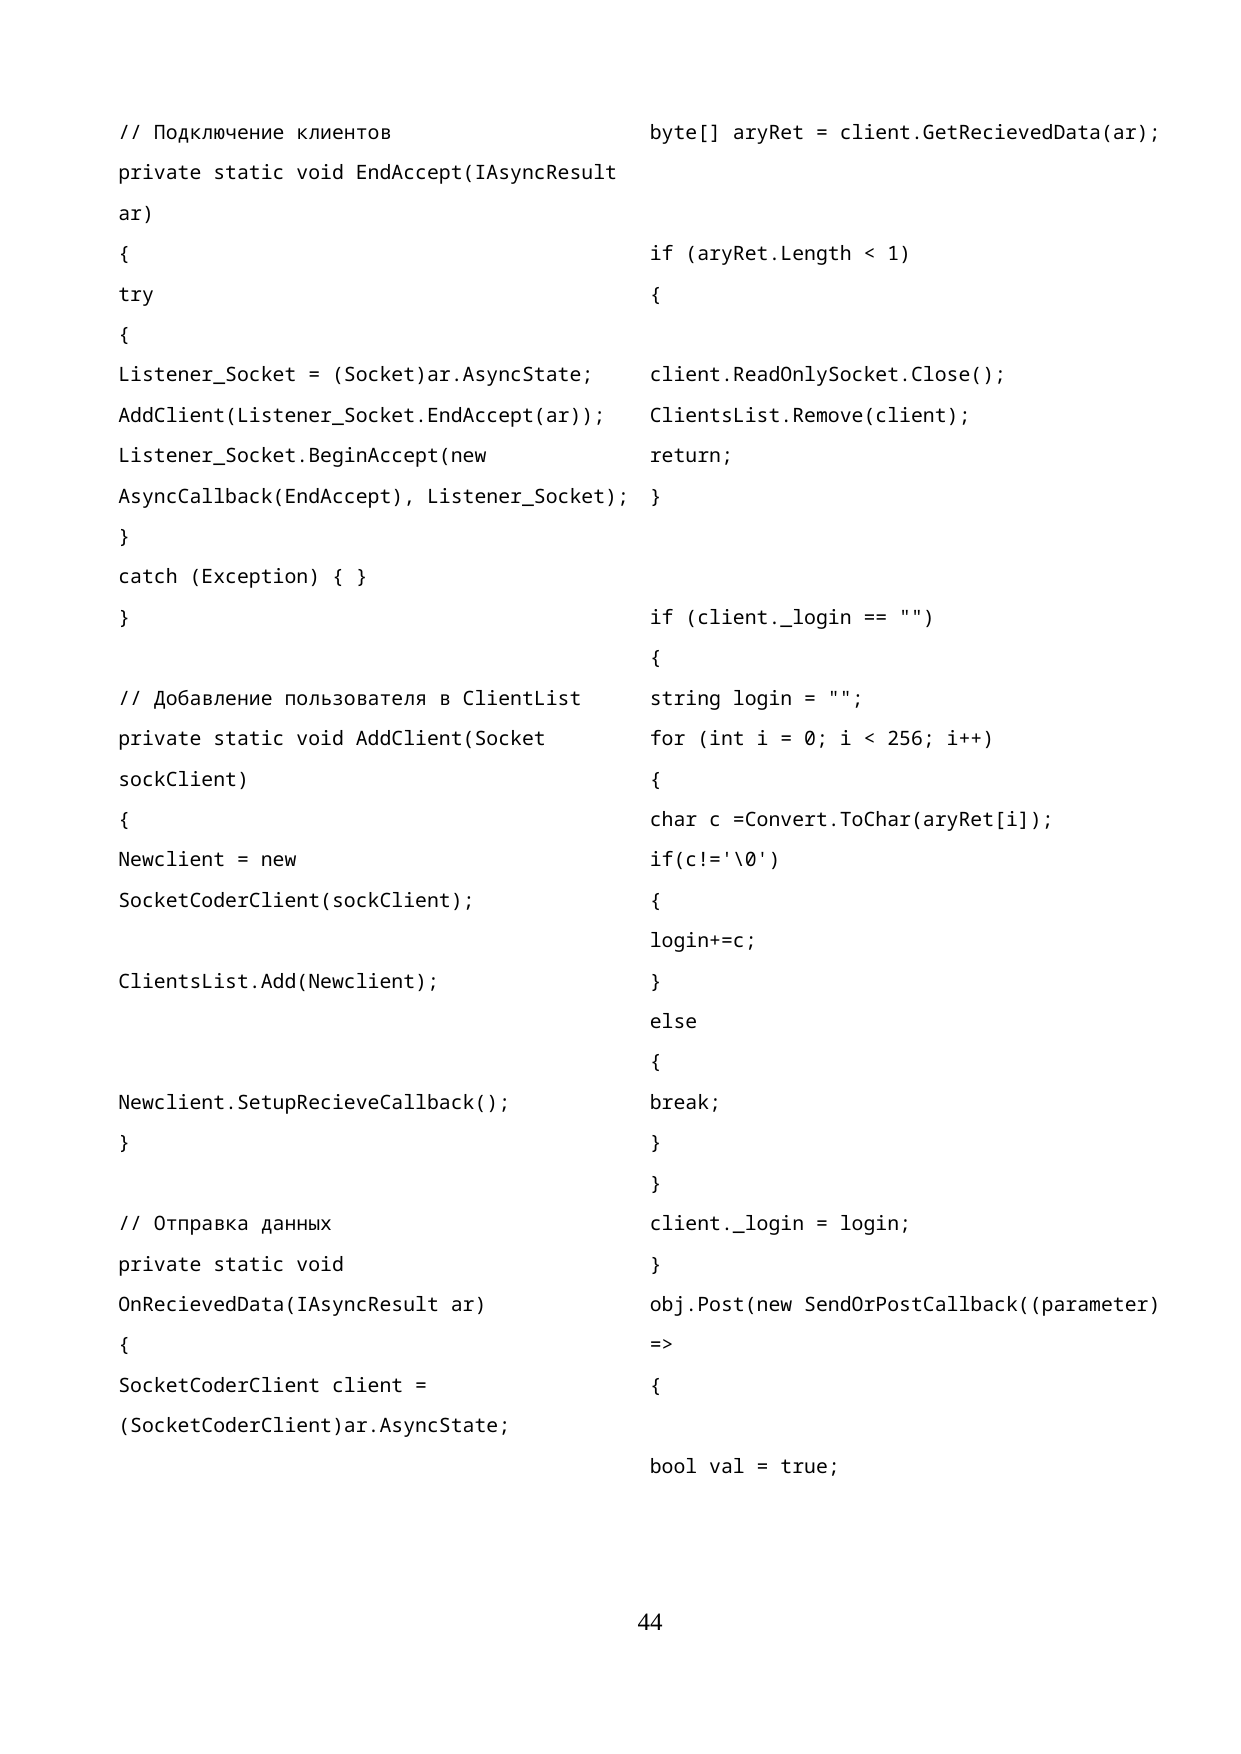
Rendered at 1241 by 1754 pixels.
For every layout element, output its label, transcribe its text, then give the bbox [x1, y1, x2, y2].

text { [649, 280, 1181, 307]
text AddClient(Listener_Socket.EndAccept(ar)); [118, 401, 649, 428]
text { [118, 805, 649, 832]
text login+=c; [649, 926, 1181, 953]
text private static void OnRecievedData(IAsyncResult ar) [118, 1250, 649, 1317]
text } [649, 482, 1181, 509]
text client.ReadOnlySocket.Close(); [649, 361, 1181, 388]
text char c =Convert.ToChar(aryRet[i]); [649, 805, 1181, 832]
text { [118, 1331, 649, 1358]
text { [649, 1371, 1181, 1398]
text { [649, 643, 1181, 671]
text // Отправка данных [118, 1209, 649, 1236]
text // Добавление пользователя в ClientList [118, 684, 649, 711]
text } [649, 1169, 1181, 1196]
text Newclient.SetupRecieveCallback(); [118, 1088, 649, 1115]
text ClientsList.Remove(client); [649, 401, 1181, 428]
text string login = ""; [649, 684, 1181, 711]
text { [649, 1048, 1181, 1075]
text { [649, 765, 1181, 792]
text Listener_Socket.BeginAccept(new AsyncCallback(EndAccept), Listener_Socket); [118, 441, 649, 509]
text return; [649, 441, 1181, 468]
text if(c!='\0') [649, 846, 1181, 873]
text else [649, 1007, 1181, 1034]
text SocketCoderClient client = (SocketCoderClient)ar.AsyncState; [118, 1371, 649, 1438]
text if (client._login == "") [649, 603, 1181, 630]
text Listener_Socket = (Socket)ar.AsyncState; [118, 361, 649, 388]
text private static void EndAccept(IAsyncResult ar) [118, 158, 649, 226]
text } [118, 522, 649, 549]
text } [649, 1250, 1181, 1277]
text { [118, 320, 649, 347]
text catch (Exception) { } [118, 563, 649, 590]
text } [118, 1128, 649, 1156]
text } [649, 1128, 1181, 1156]
text private static void AddClient(Socket sockClient) [118, 724, 649, 792]
text { [649, 886, 1181, 913]
text try [118, 280, 649, 307]
text byte[] aryRet = client.GetRecievedData(ar); [649, 118, 1181, 145]
text if (aryRet.Length < 1) [649, 239, 1181, 266]
text client._login = login; [649, 1209, 1181, 1236]
text for (int i = 0; i < 256; i++) [649, 724, 1181, 751]
text ClientsList.Add(Newclient); [118, 967, 649, 994]
text obj.Post(new SendOrPostCallback((parameter) => [649, 1290, 1181, 1358]
text { [118, 239, 649, 266]
text Newclient = new SocketCoderClient(sockClient); [118, 846, 649, 913]
text bool val = true; [649, 1452, 1181, 1479]
text } [649, 967, 1181, 994]
text } [118, 603, 649, 630]
text break; [649, 1088, 1181, 1115]
text // Подключение клиентов [118, 118, 649, 145]
